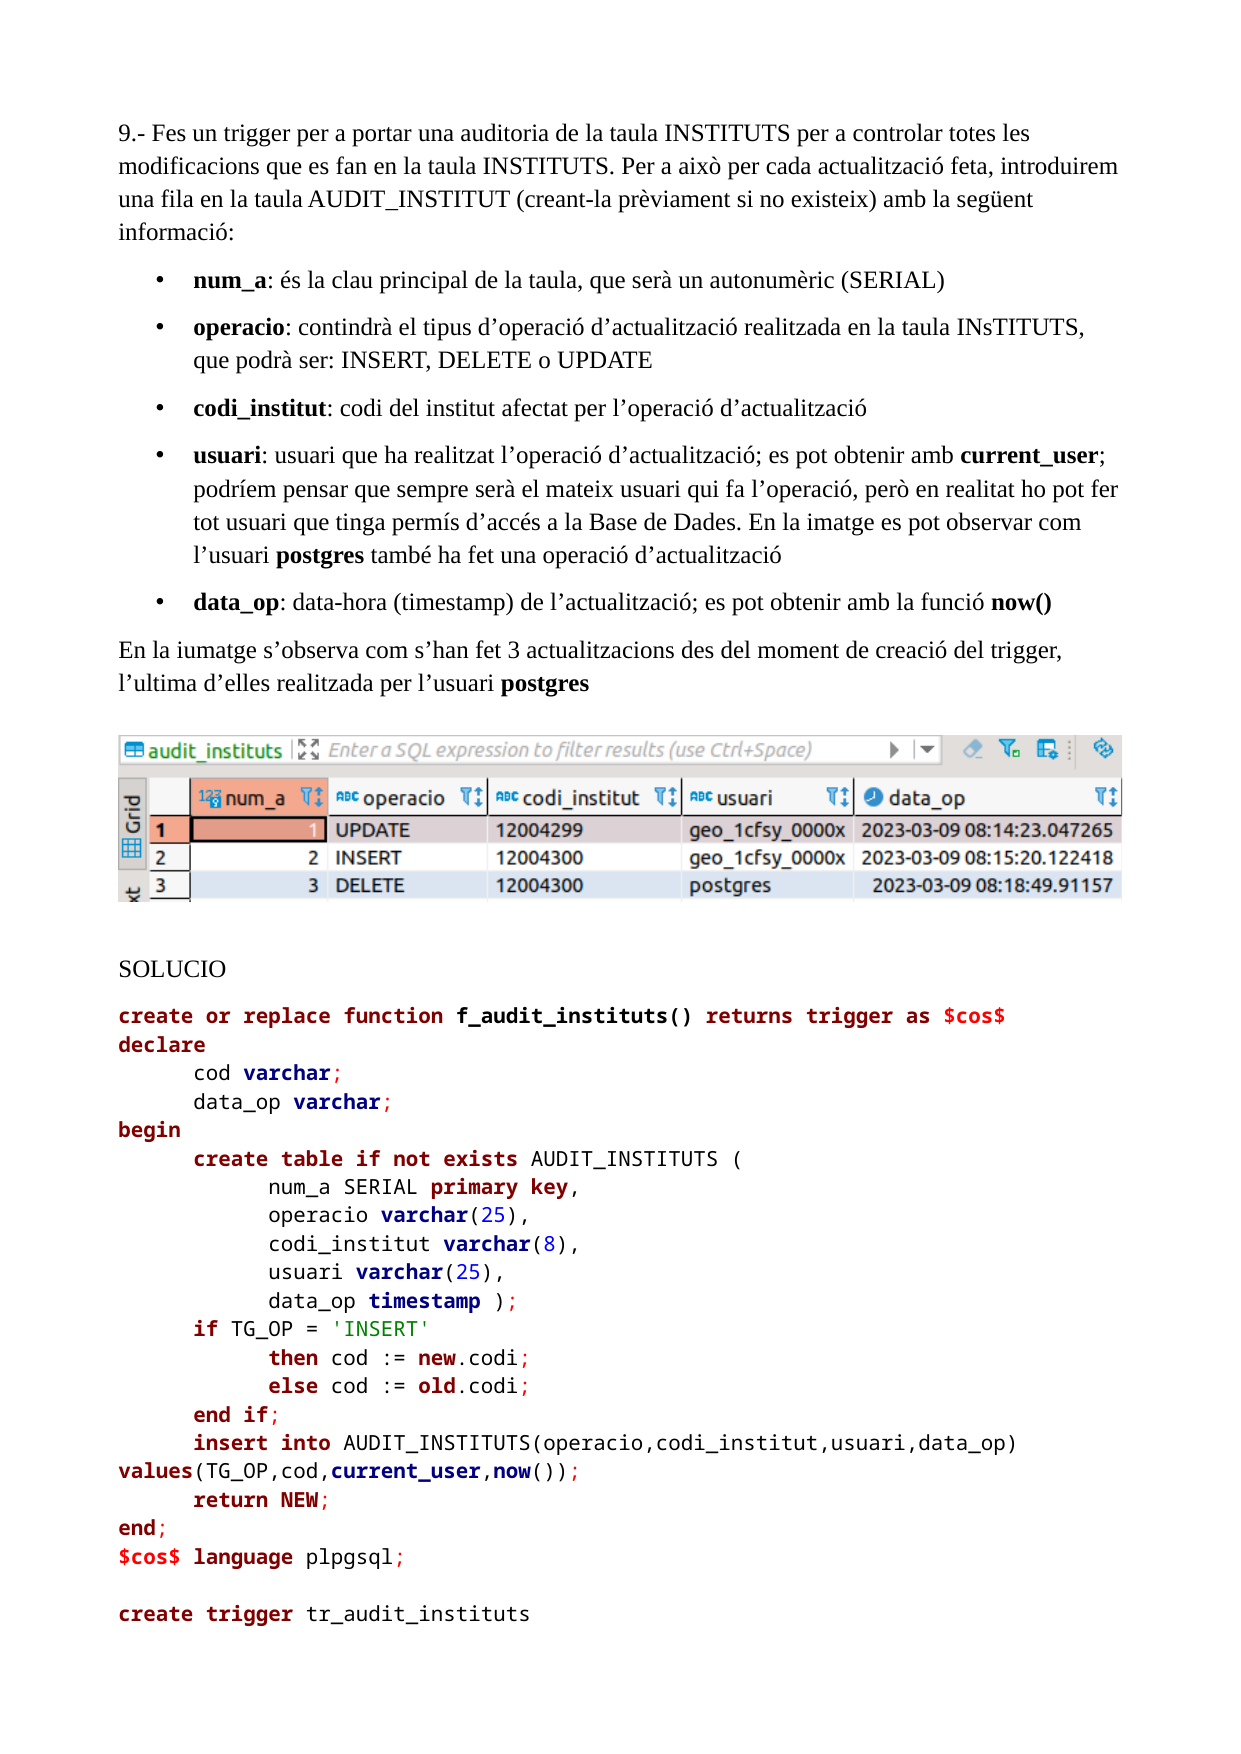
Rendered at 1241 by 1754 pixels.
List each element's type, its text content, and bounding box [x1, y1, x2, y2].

text operacio varchar(25), [118, 1201, 1122, 1229]
text begin [118, 1115, 1122, 1144]
list data_op: data-hora (timestamp) de l’actualització; es pot obtenir amb la funció now() [156, 587, 1122, 616]
text usuari varchar(25), [118, 1257, 1122, 1286]
list usuari: usuari que ha realitzat l’operació d’actualització; es pot obtenir amb current_user; podríem pensar que sempre serà el mateix usuari qui fa l’operació, però en realitat ho pot fer tot usuari que tinga permís d’accés a la Base de Dades. En la imatge es pot observar com l’usuari postgres també ha fet una operació d’actualització [156, 441, 1122, 568]
text SOLUCIO [118, 954, 1122, 983]
text cod varchar; [118, 1058, 1122, 1087]
text end; [118, 1513, 1122, 1542]
text declare [118, 1030, 1122, 1058]
text create or replace function f_audit_instituts() returns trigger as $cos$ [118, 1002, 1122, 1030]
list operacio: contindrà el tipus d’operació d’actualització realitzada en la taula INsTITUTS, que podrà ser: INSERT, DELETE o UPDATE [156, 312, 1122, 374]
text codi_institut varchar(8), [118, 1229, 1122, 1257]
picture [118, 735, 1123, 902]
list codi_institut: codi del institut afectat per l’operació d’actualització [156, 393, 1122, 422]
text create trigger tr_audit_instituts [118, 1599, 1122, 1627]
text then cod := new.codi; [118, 1343, 1122, 1371]
text create table if not exists AUDIT_INSTITUTS ( [118, 1144, 1122, 1172]
text end if; [118, 1400, 1122, 1428]
text 9.- Fes un trigger per a portar una auditoria de la taula INSTITUTS per a controlar totes les modificacions que es fan en la taula INSTITUTS. Per a això per cada actualització feta, introduirem una fila en la taula AUDIT_INSTITUT (creant-la prèviament si no existeix) amb la següent informació: [118, 118, 1122, 246]
text return NEW; [118, 1485, 1122, 1513]
text else cod := old.codi; [118, 1371, 1122, 1400]
text En la iumatge s’observa com s’han fet 3 actualitzacions des del moment de creació del trigger, l’ultima d’elles realitzada per l’usuari postgres [118, 635, 1122, 697]
text $cos$ language plpgsql; [118, 1542, 1122, 1570]
text insert into AUDIT_INSTITUTS(operacio,codi_institut,usuari,data_op) values(TG_OP,cod,current_user,now()); [118, 1428, 1122, 1485]
text data_op timestamp ); [118, 1286, 1122, 1314]
text data_op varchar; [118, 1087, 1122, 1115]
text num_a SERIAL primary key, [118, 1172, 1122, 1201]
text if TG_OP = 'INSERT' [118, 1314, 1122, 1343]
list num_a: és la clau principal de la taula, que serà un autonumèric (SERIAL) [156, 265, 1122, 293]
